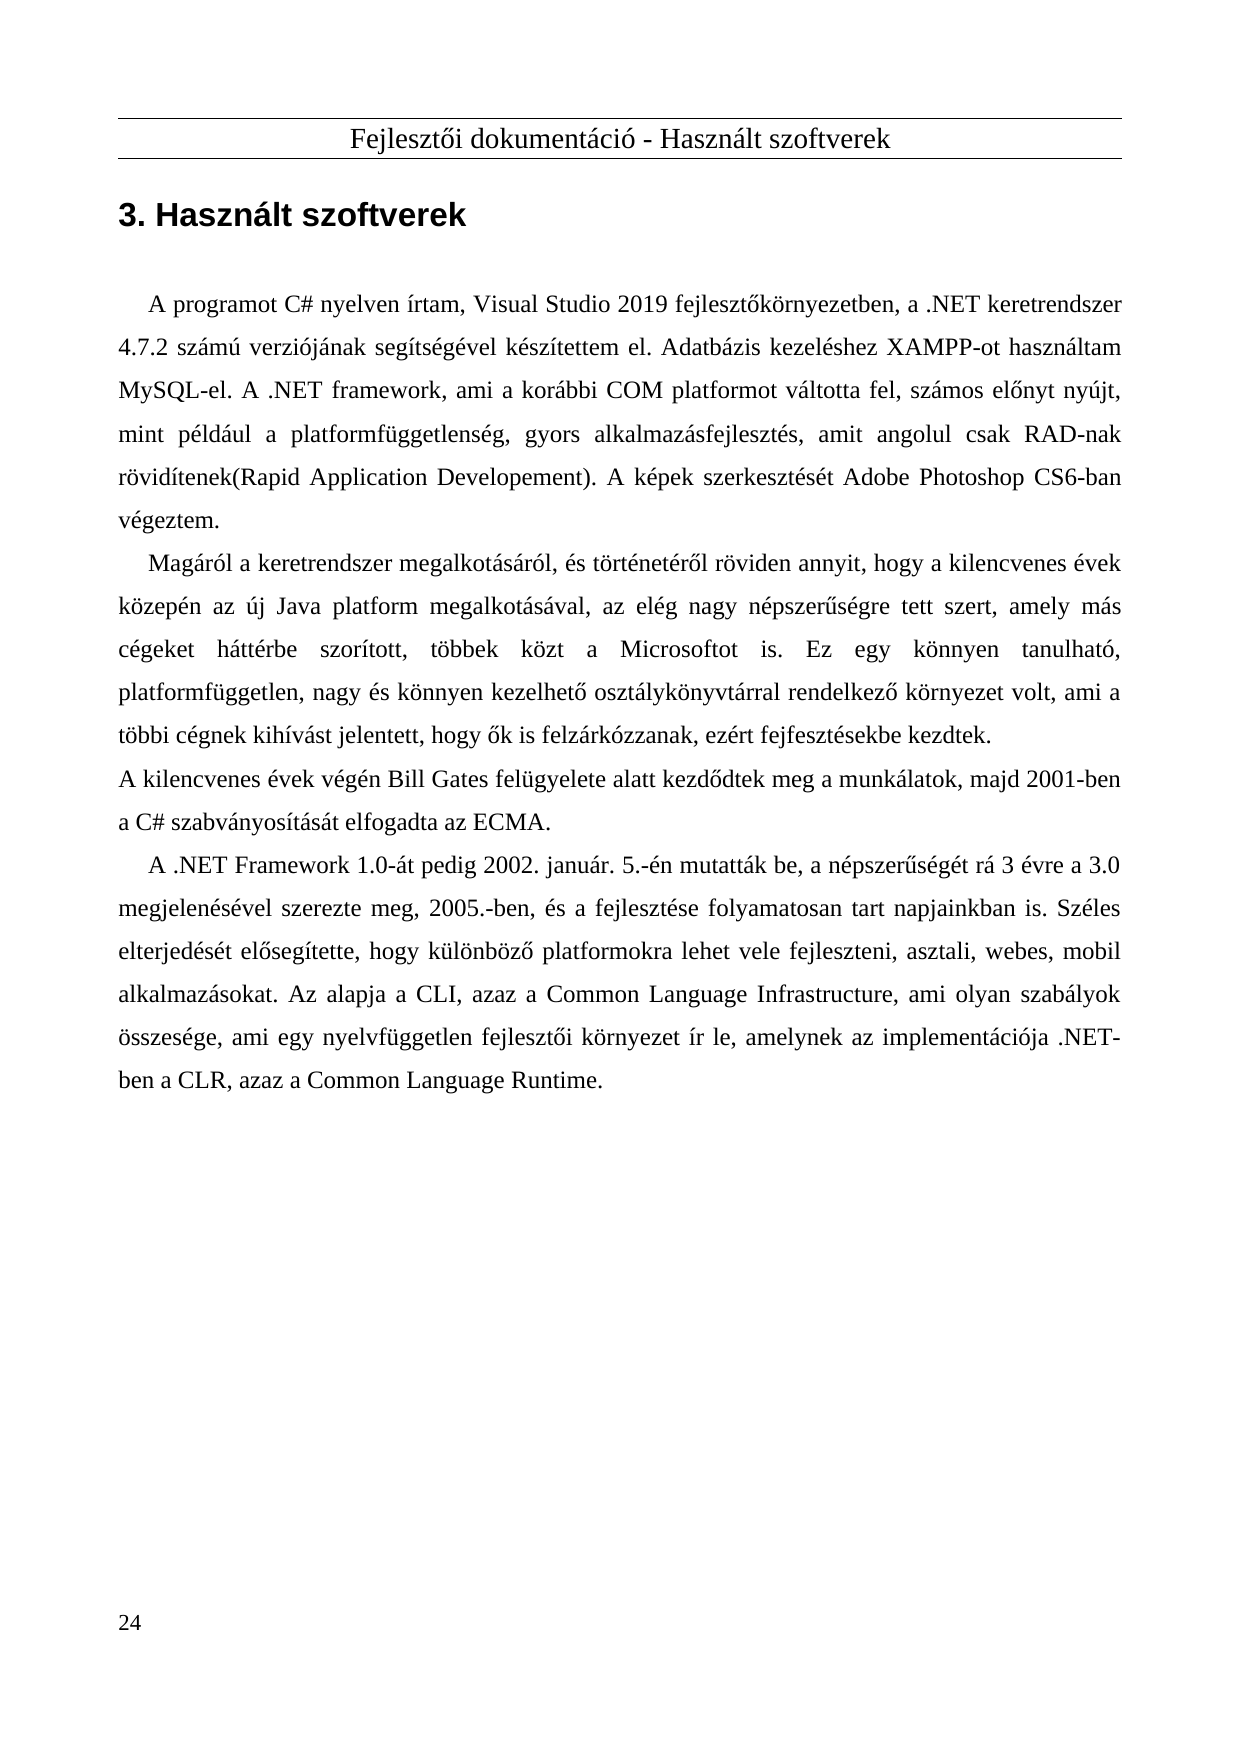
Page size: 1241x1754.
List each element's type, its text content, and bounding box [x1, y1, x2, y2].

subtitle 3. Használt szoftverek [118, 195, 1122, 234]
text Magáról a keretrendszer megalkotásáról, és történetéről röviden annyit, hogy a kilencvenes évek közepén az új Java platform megalkotásával, az elég nagy népszerűségre tett szert, amely más cégeket háttérbe szorított, többek közt a Microsoftot is. Ez egy könnyen tanulható, platformfüggetlen, nagy és könnyen kezelhető osztálykönyvtárral rendelkező környezet volt, ami a többi cégnek kihívást jelentett, hogy ők is felzárkózzanak, ezért fejfesztésekbe kezdtek. [118, 548, 1122, 749]
text A kilencvenes évek végén Bill Gates felügyelete alatt kezdődtek meg a munkálatok, majd 2001-ben a C# szabványosítását elfogadta az ECMA. [118, 764, 1122, 836]
text A .NET Framework 1.0-át pedig 2002. január. 5.-én mutatták be, a népszerűségét rá 3 évre a 3.0 megjelenésével szerezte meg, 2005.-ben, és a fejlesztése folyamatosan tart napjainkban is. Széles elterjedését elősegítette, hogy különböző platformokra lehet vele fejleszteni, asztali, webes, mobil alkalmazásokat. Az alapja a CLI, azaz a Common Language Infrastructure, ami olyan szabályok összesége, ami egy nyelvfüggetlen fejlesztői környezet ír le, amelynek az implementációja .NET- ben a CLR, azaz a Common Language Runtime. [118, 850, 1122, 1094]
text A programot C# nyelven írtam, Visual Studio 2019 fejlesztőkörnyezetben, a .NET keretrendszer 4.7.2 számú verziójának segítségével készítettem el. Adatbázis kezeléshez XAMPP-ot használtam MySQL-el. A .NET framework, ami a korábbi COM platformot váltotta fel, számos előnyt nyújt, mint például a platformfüggetlenség, gyors alkalmazásfejlesztés, amit angolul csak RAD-nak rövidítenek(Rapid Application Developement). A képek szerkesztését Adobe Photoshop CS6-ban végeztem. [118, 289, 1122, 534]
